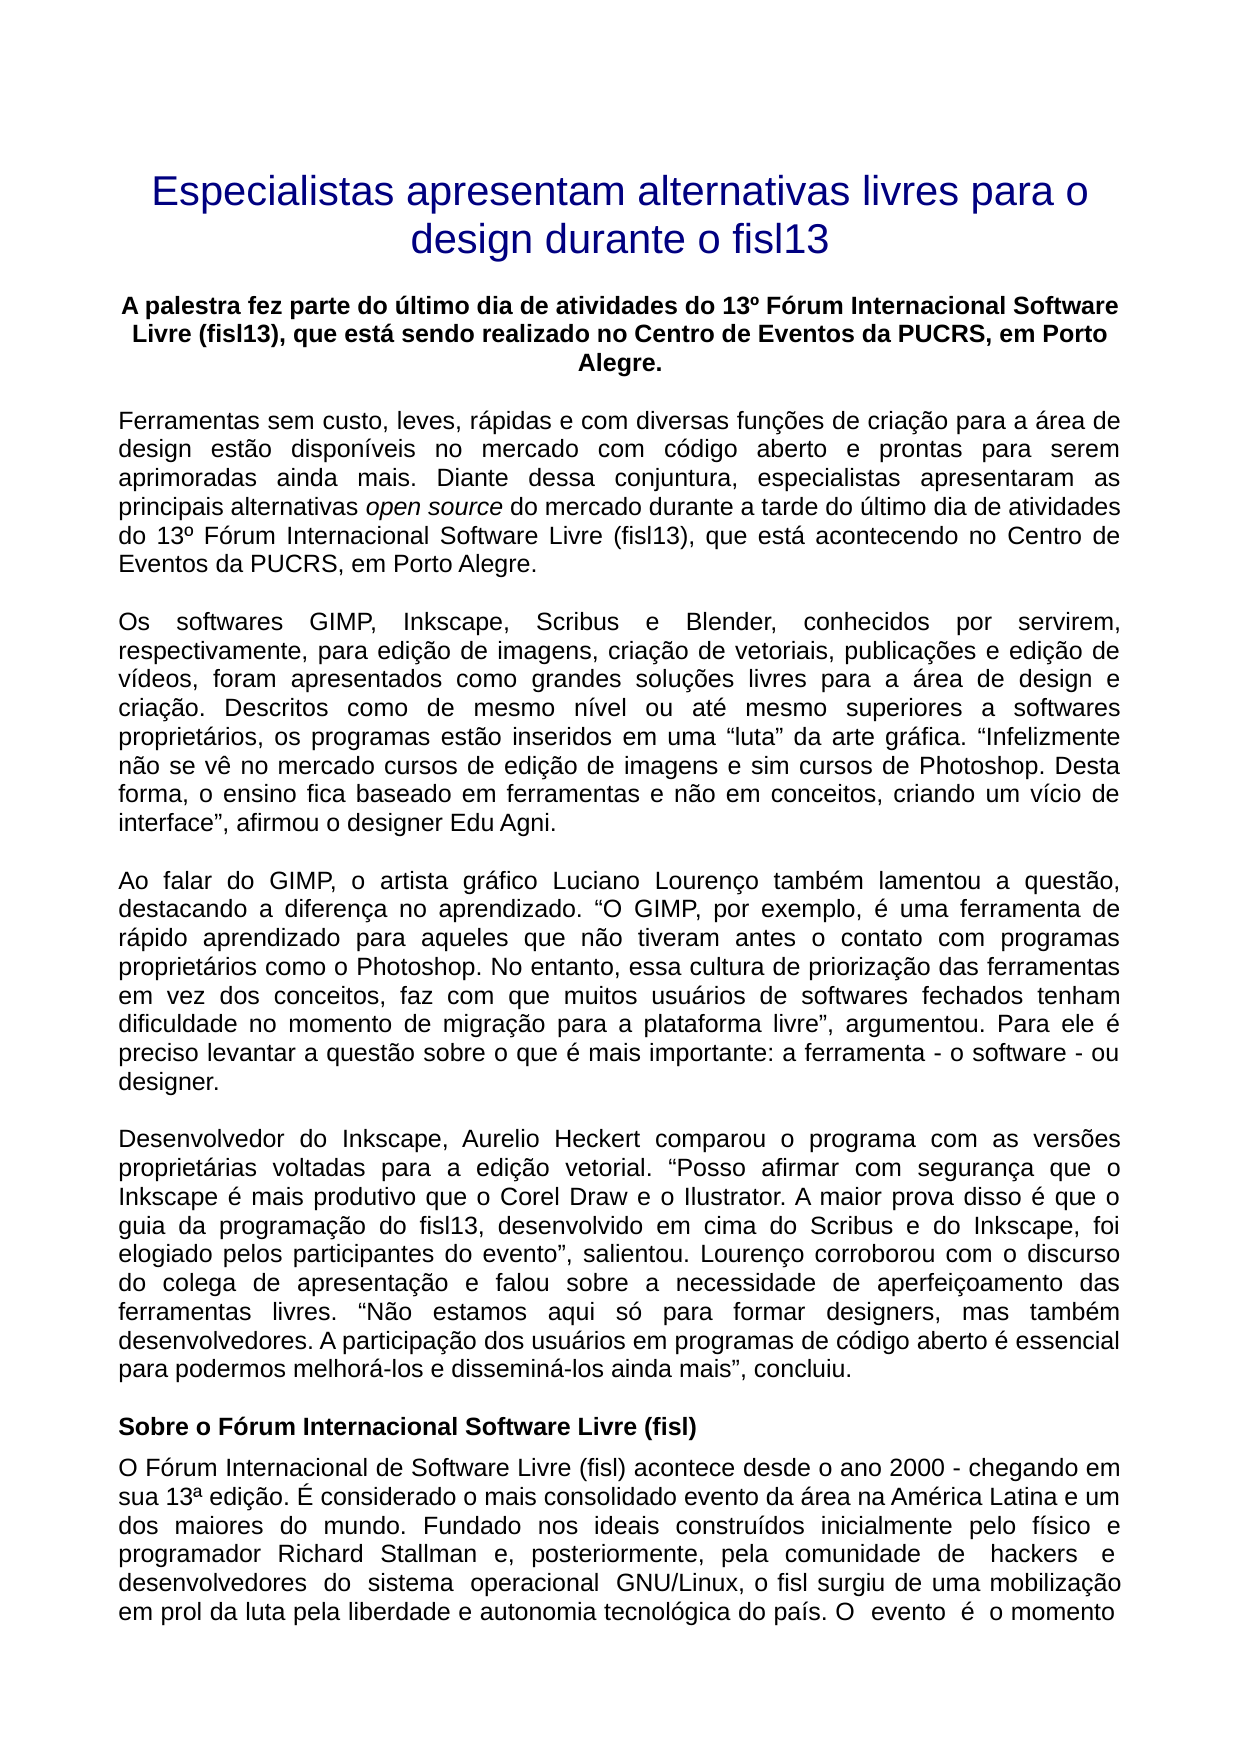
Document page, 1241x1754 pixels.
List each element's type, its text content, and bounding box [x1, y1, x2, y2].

text Sobre o Fórum Internacional Software Livre (fisl) [118, 1412, 1122, 1441]
text O Fórum Internacional de Software Livre (fisl) acontece desde o ano 2000 - chegando em sua 13ª edição. É considerado o mais consolidado evento da área na América Latina e um dos maiores do mundo. Fundado nos ideais construídos inicialmente pelo físico e programador Richard Stallman e, posteriormente, pela comunidade de hackers e desenvolvedores do sistema operacional GNU/Linux, o fisl surgiu de uma mobilização em prol da luta pela liberdade e autonomia tecnológica do país. O evento é o momento [118, 1453, 1122, 1626]
text Especialistas apresentam alternativas livres para o design durante o fisl13 [118, 166, 1122, 262]
text Ferramentas sem custo, leves, rápidas e com diversas funções de criação para a área de design estão disponíveis no mercado com código aberto e prontas para serem aprimoradas ainda mais. Diante dessa conjuntura, especialistas apresentaram as principais alternativas open source do mercado durante a tarde do último dia de atividades do 13º Fórum Internacional Software Livre (fisl13), que está acontecendo no Centro de Eventos da PUCRS, em Porto Alegre. [118, 406, 1122, 578]
text Os softwares GIMP, Inkscape, Scribus e Blender, conhecidos por servirem, respectivamente, para edição de imagens, criação de vetoriais, publicações e edição de vídeos, foram apresentados como grandes soluções livres para a área de design e criação. Descritos como de mesmo nível ou até mesmo superiores a softwares proprietários, os programas estão inseridos em uma “luta” da arte gráfica. “Infelizmente não se vê no mercado cursos de edição de imagens e sim cursos de Photoshop. Desta forma, o ensino fica baseado em ferramentas e não em conceitos, criando um vício de interface”, afirmou o designer Edu Agni. [118, 607, 1122, 837]
text A palestra fez parte do último dia de atividades do 13º Fórum Internacional Software Livre (fisl13), que está sendo realizado no Centro de Eventos da PUCRS, em Porto Alegre. [118, 291, 1122, 377]
text Ao falar do GIMP, o artista gráfico Luciano Lourenço também lamentou a questão, destacando a diferença no aprendizado. “O GIMP, por exemplo, é uma ferramenta de rápido aprendizado para aqueles que não tiveram antes o contato com programas proprietários como o Photoshop. No entanto, essa cultura de priorização das ferramentas em vez dos conceitos, faz com que muitos usuários de softwares fechados tenham dificuldade no momento de migração para a plataforma livre”, argumentou. Para ele é preciso levantar a questão sobre o que é mais importante: a ferramenta - o software - ou designer. [118, 866, 1122, 1096]
text Desenvolvedor do Inkscape, Aurelio Heckert comparou o programa com as versões proprietárias voltadas para a edição vetorial. “Posso afirmar com segurança que o Inkscape é mais produtivo que o Corel Draw e o Ilustrator. A maior prova disso é que o guia da programação do fisl13, desenvolvido em cima do Scribus e do Inkscape, foi elogiado pelos participantes do evento”, salientou. Lourenço corroborou com o discurso do colega de apresentação e falou sobre a necessidade de aperfeiçoamento das ferramentas livres. “Não estamos aqui só para formar designers, mas também desenvolvedores. A participação dos usuários em programas de código aberto é essencial para podermos melhorá-los e disseminá-los ainda mais”, concluiu. [118, 1124, 1122, 1383]
